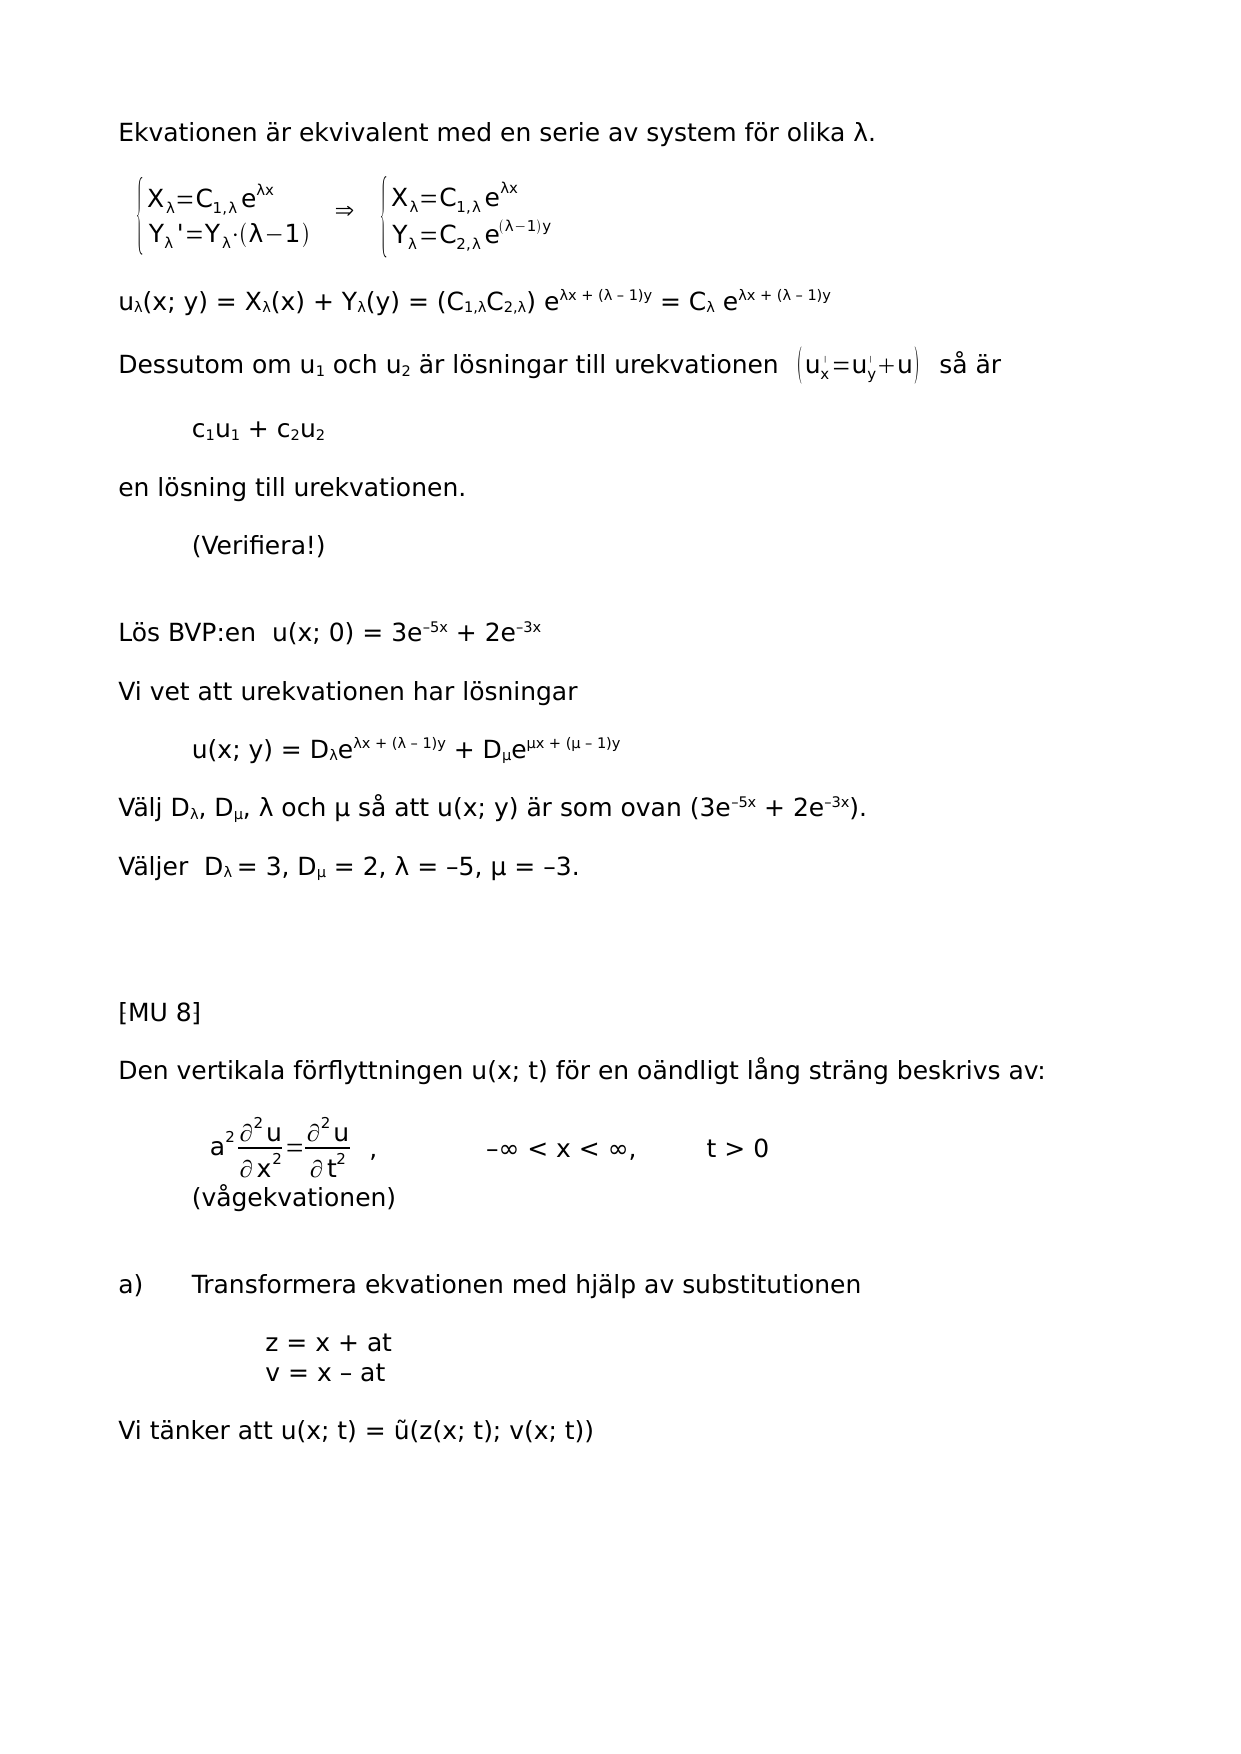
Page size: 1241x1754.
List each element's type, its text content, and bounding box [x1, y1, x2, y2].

text z = x + at [118, 1328, 1122, 1358]
text (Verifiera!) [118, 531, 1122, 560]
text Välj Dλ, Dµ, λ och µ så att u(x; y) är som ovan (3e–5x + 2e–3x). [118, 794, 1122, 823]
text c1u1 + c2u2 [118, 414, 1122, 444]
text Lös BVP:en u(x; 0) = 3e–5x + 2e–3x [118, 619, 1122, 648]
text Dessutom om u1 och u2 är lösningar till urekvationenså är [118, 345, 1122, 385]
text v = x – at [118, 1358, 1122, 1387]
text , –∞ < x < ∞, t > 0 [118, 1114, 1122, 1183]
text uλ(x; y) = Xλ(x) + Yλ(y) = (C1,λC2,λ) eλx + (λ – 1)y = Cλ eλx + (λ – 1)y [118, 287, 1122, 316]
text u(x; y) = Dλeλx + (λ – 1)y + Dµeµx + (µ – 1)y [118, 735, 1122, 764]
text a) Transformera ekvationen med hjälp av substitutionen [118, 1270, 1122, 1299]
text Vi tänker att u(x; t) = ũ(z(x; t); v(x; t)) [118, 1416, 1122, 1445]
text Väljer Dλ = 3, Dµ = 2, λ = –5, µ = –3. [118, 852, 1122, 881]
text Den vertikala förflyttningen u(x; t) för en oändligt lång sträng beskrivs av: [118, 1056, 1122, 1085]
text (vågekvationen) [118, 1183, 1122, 1212]
text Ekvationen är ekvivalent med en serie av system för olika λ. [118, 118, 1122, 147]
text Vi vet att urekvationen har lösningar [118, 677, 1122, 706]
text ⁅MU 8⁆ [118, 998, 1122, 1027]
text en lösning till urekvationen. [118, 473, 1122, 502]
